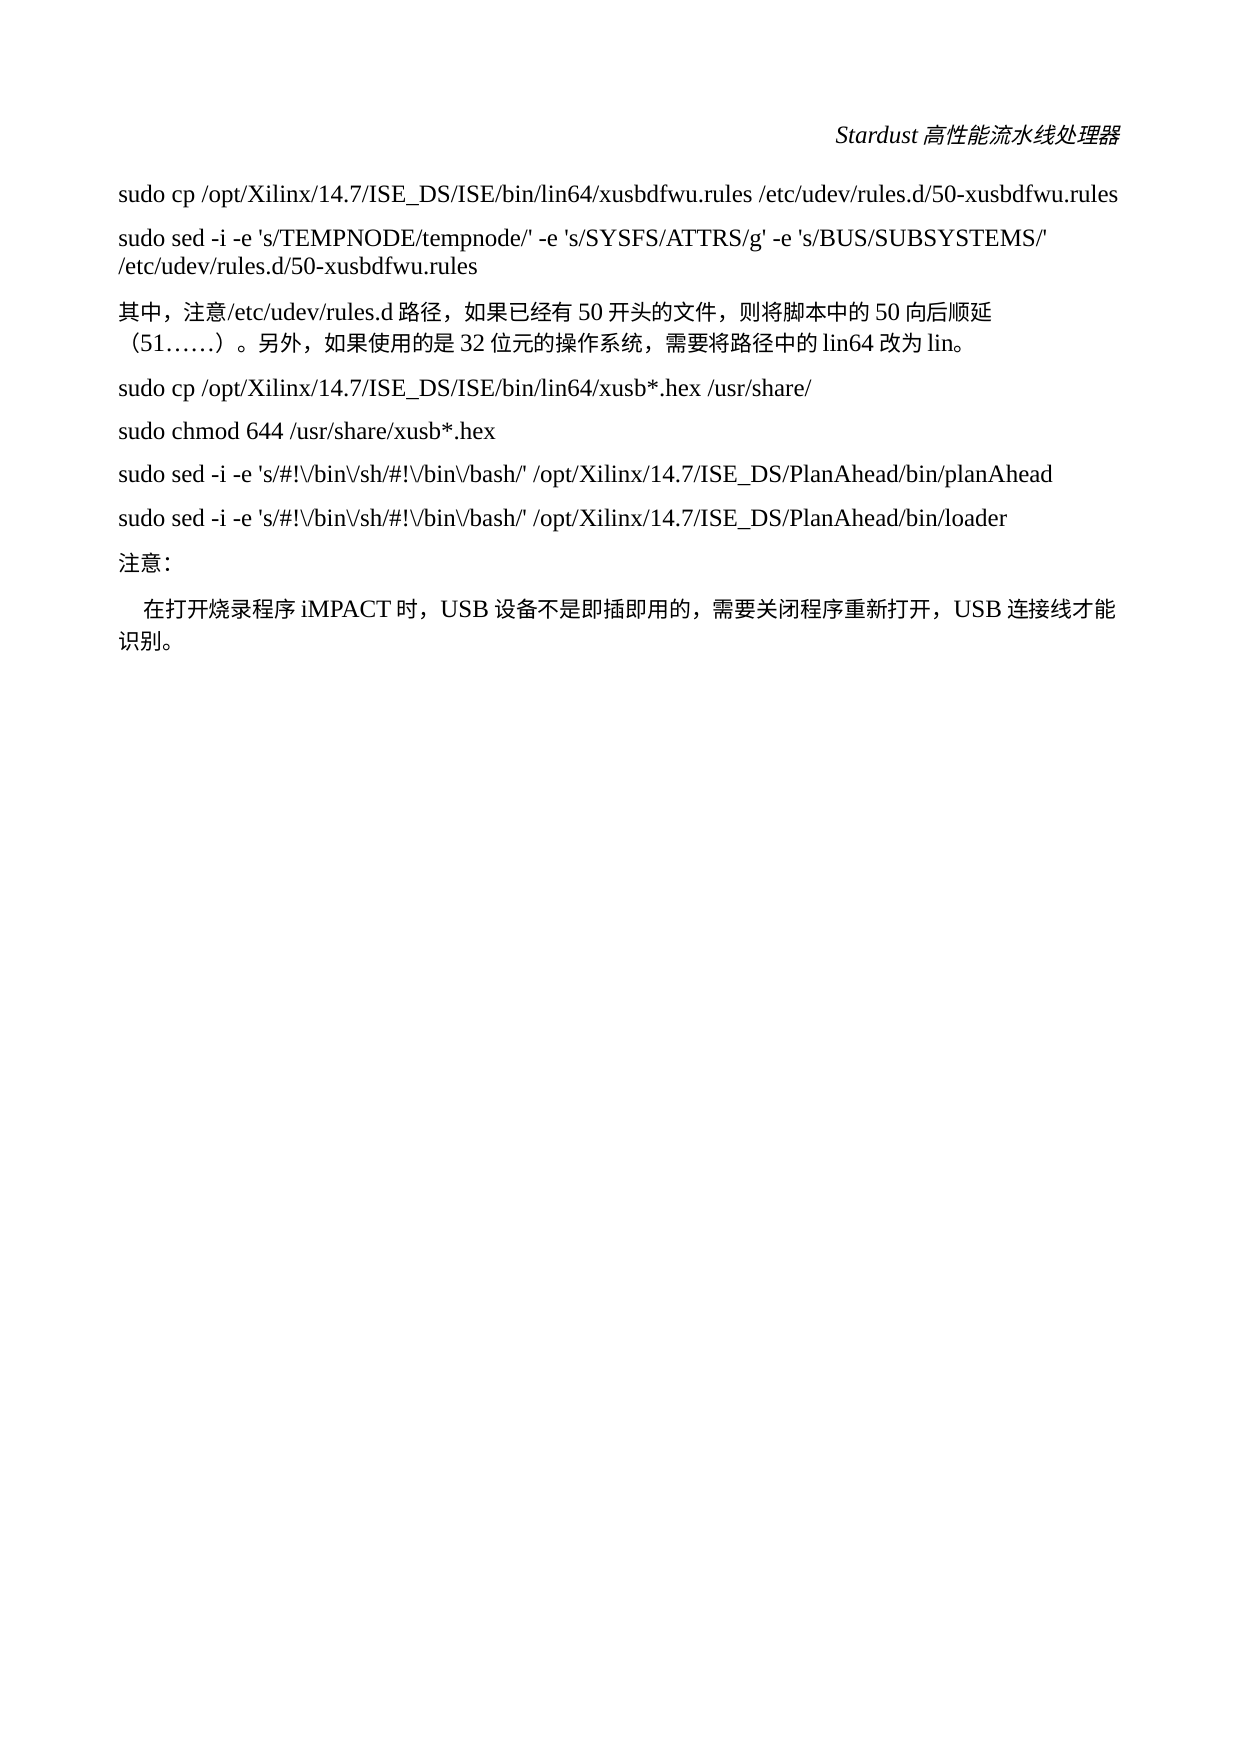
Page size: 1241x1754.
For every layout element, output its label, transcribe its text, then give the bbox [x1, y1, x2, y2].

text sudo cp /opt/Xilinx/14.7/ISE_DS/ISE/bin/lin64/xusbdfwu.rules /etc/udev/rules.d/50-xusbdfwu.rules [118, 179, 1122, 208]
text sudo cp /opt/Xilinx/14.7/ISE_DS/ISE/bin/lin64/xusb*.hex /usr/share/ [118, 373, 1122, 401]
text sudo sed -i -e 's/#!\/bin\/sh/#!\/bin\/bash/' /opt/Xilinx/14.7/ISE_DS/PlanAhead/bin/planAhead [118, 459, 1122, 488]
text sudo sed -i -e 's/#!\/bin\/sh/#!\/bin\/bash/' /opt/Xilinx/14.7/ISE_DS/PlanAhead/bin/loader [118, 503, 1122, 531]
text 其中，注意/etc/udev/rules.d路径，如果已经有50开头的文件，则将脚本中的50向后顺延（51……）。另外，如果使用的是32位元的操作系统，需要将路径中的lin64改为lin。 [118, 295, 1122, 358]
text 注意： [118, 546, 1122, 578]
text sudo sed -i -e 's/TEMPNODE/tempnode/' -e 's/SYSFS/ATTRS/g' -e 's/BUS/SUBSYSTEMS/' /etc/udev/rules.d/50-xusbdfwu.rules [118, 223, 1122, 280]
text 在打开烧录程序iMPACT时，USB设备不是即插即用的，需要关闭程序重新打开，USB连接线才能识别。 [118, 592, 1122, 656]
text sudo chmod 644 /usr/share/xusb*.hex [118, 416, 1122, 445]
